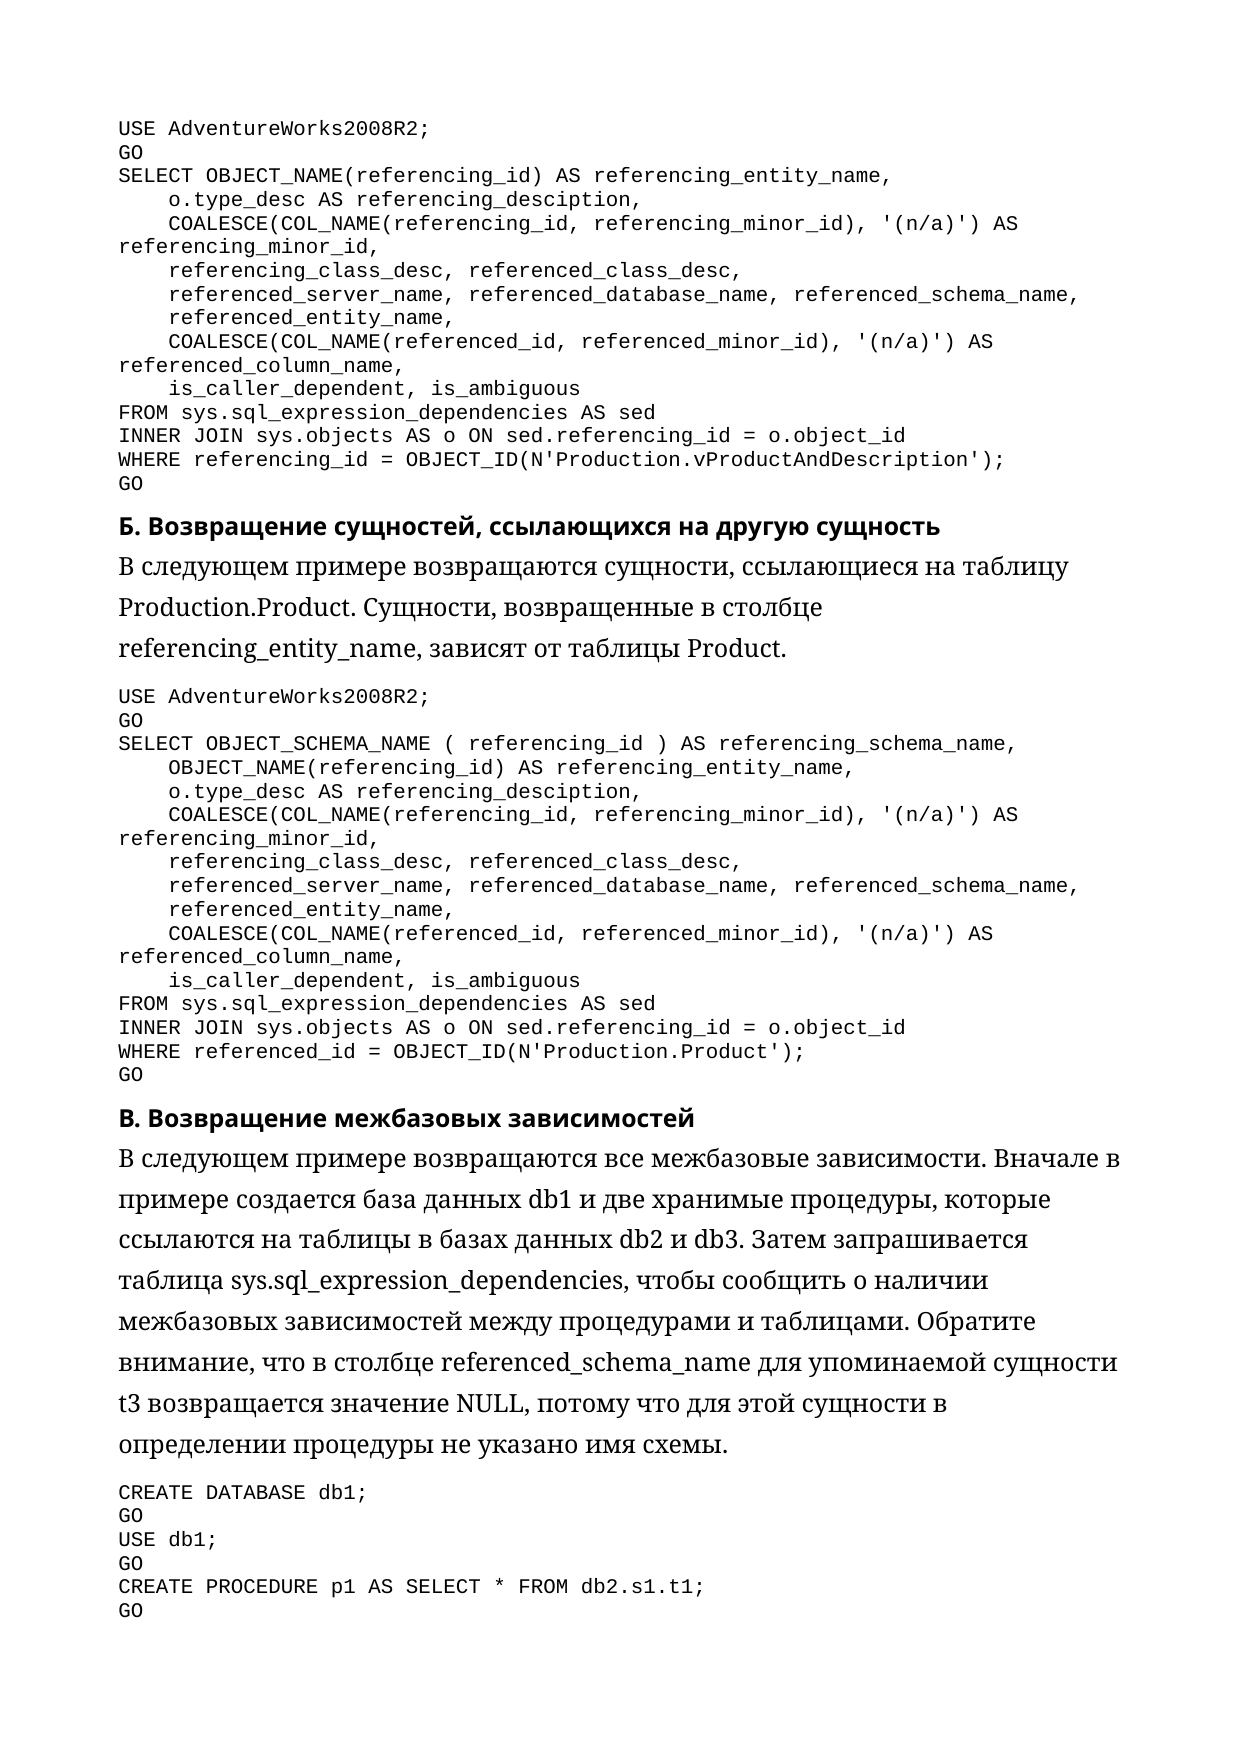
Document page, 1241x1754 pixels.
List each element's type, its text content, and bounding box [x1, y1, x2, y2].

text GO [118, 473, 1122, 496]
text USE AdventureWorks2008R2; [118, 118, 1122, 142]
text SELECT OBJECT_SCHEMA_NAME ( referencing_id ) AS referencing_schema_name, [118, 733, 1122, 757]
text GO [118, 1553, 1122, 1576]
text referenced_entity_name, [118, 899, 1122, 922]
text COALESCE(COL_NAME(referenced_id, referenced_minor_id), '(n/a)') AS referenced_column_name, [118, 922, 1122, 970]
text COALESCE(COL_NAME(referencing_id, referencing_minor_id), '(n/a)') AS referencing_minor_id, [118, 804, 1122, 852]
text SELECT OBJECT_NAME(referencing_id) AS referencing_entity_name, [118, 165, 1122, 189]
text referenced_server_name, referenced_database_name, referenced_schema_name, [118, 284, 1122, 307]
text В следующем примере возвращаются сущности, ссылающиеся на таблицу Production.Product. Сущности, возвращенные в столбце referencing_entity_name, зависят от таблицы Product. [118, 549, 1122, 665]
text COALESCE(COL_NAME(referenced_id, referenced_minor_id), '(n/a)') AS referenced_column_name, [118, 331, 1122, 378]
text GO [118, 710, 1122, 733]
subtitle Б. Возвращение сущностей, ссылающихся на другую сущность [118, 509, 1122, 543]
text WHERE referenced_id = OBJECT_ID(N'Production.Product'); [118, 1041, 1122, 1064]
text OBJECT_NAME(referencing_id) AS referencing_entity_name, [118, 757, 1122, 781]
text COALESCE(COL_NAME(referencing_id, referencing_minor_id), '(n/a)') AS referencing_minor_id, [118, 213, 1122, 260]
text referencing_class_desc, referenced_class_desc, [118, 852, 1122, 875]
text USE AdventureWorks2008R2; [118, 686, 1122, 710]
text INNER JOIN sys.objects AS o ON sed.referencing_id = o.object_id [118, 1017, 1122, 1041]
text is_caller_dependent, is_ambiguous [118, 378, 1122, 402]
text FROM sys.sql_expression_dependencies AS sed [118, 402, 1122, 426]
text USE db1; [118, 1529, 1122, 1553]
text referencing_class_desc, referenced_class_desc, [118, 260, 1122, 284]
text INNER JOIN sys.objects AS o ON sed.referencing_id = o.object_id [118, 426, 1122, 449]
text referenced_entity_name, [118, 307, 1122, 331]
subtitle В. Возвращение межбазовых зависимостей [118, 1101, 1122, 1134]
text В следующем примере возвращаются все межбазовые зависимости. Вначале в примере создается база данных db1 и две хранимые процедуры, которые ссылаются на таблицы в базах данных db2 и db3. Затем запрашивается таблица sys.sql_expression_dependencies, чтобы сообщить о наличии межбазовых зависимостей между процедурами и таблицами. Обратите внимание, что в столбце referenced_schema_name для упоминаемой сущности t3 возвращается значение NULL, потому что для этой сущности в определении процедуры не указано имя схемы. [118, 1141, 1122, 1460]
text CREATE PROCEDURE p1 AS SELECT * FROM db2.s1.t1; [118, 1576, 1122, 1600]
text GO [118, 142, 1122, 165]
text CREATE DATABASE db1; [118, 1482, 1122, 1505]
text GO [118, 1600, 1122, 1624]
text FROM sys.sql_expression_dependencies AS sed [118, 993, 1122, 1017]
text is_caller_dependent, is_ambiguous [118, 970, 1122, 993]
text o.type_desc AS referencing_desciption, [118, 189, 1122, 213]
text GO [118, 1505, 1122, 1529]
text WHERE referencing_id = OBJECT_ID(N'Production.vProductAndDescription'); [118, 449, 1122, 473]
text GO [118, 1064, 1122, 1088]
text referenced_server_name, referenced_database_name, referenced_schema_name, [118, 875, 1122, 899]
text o.type_desc AS referencing_desciption, [118, 781, 1122, 804]
